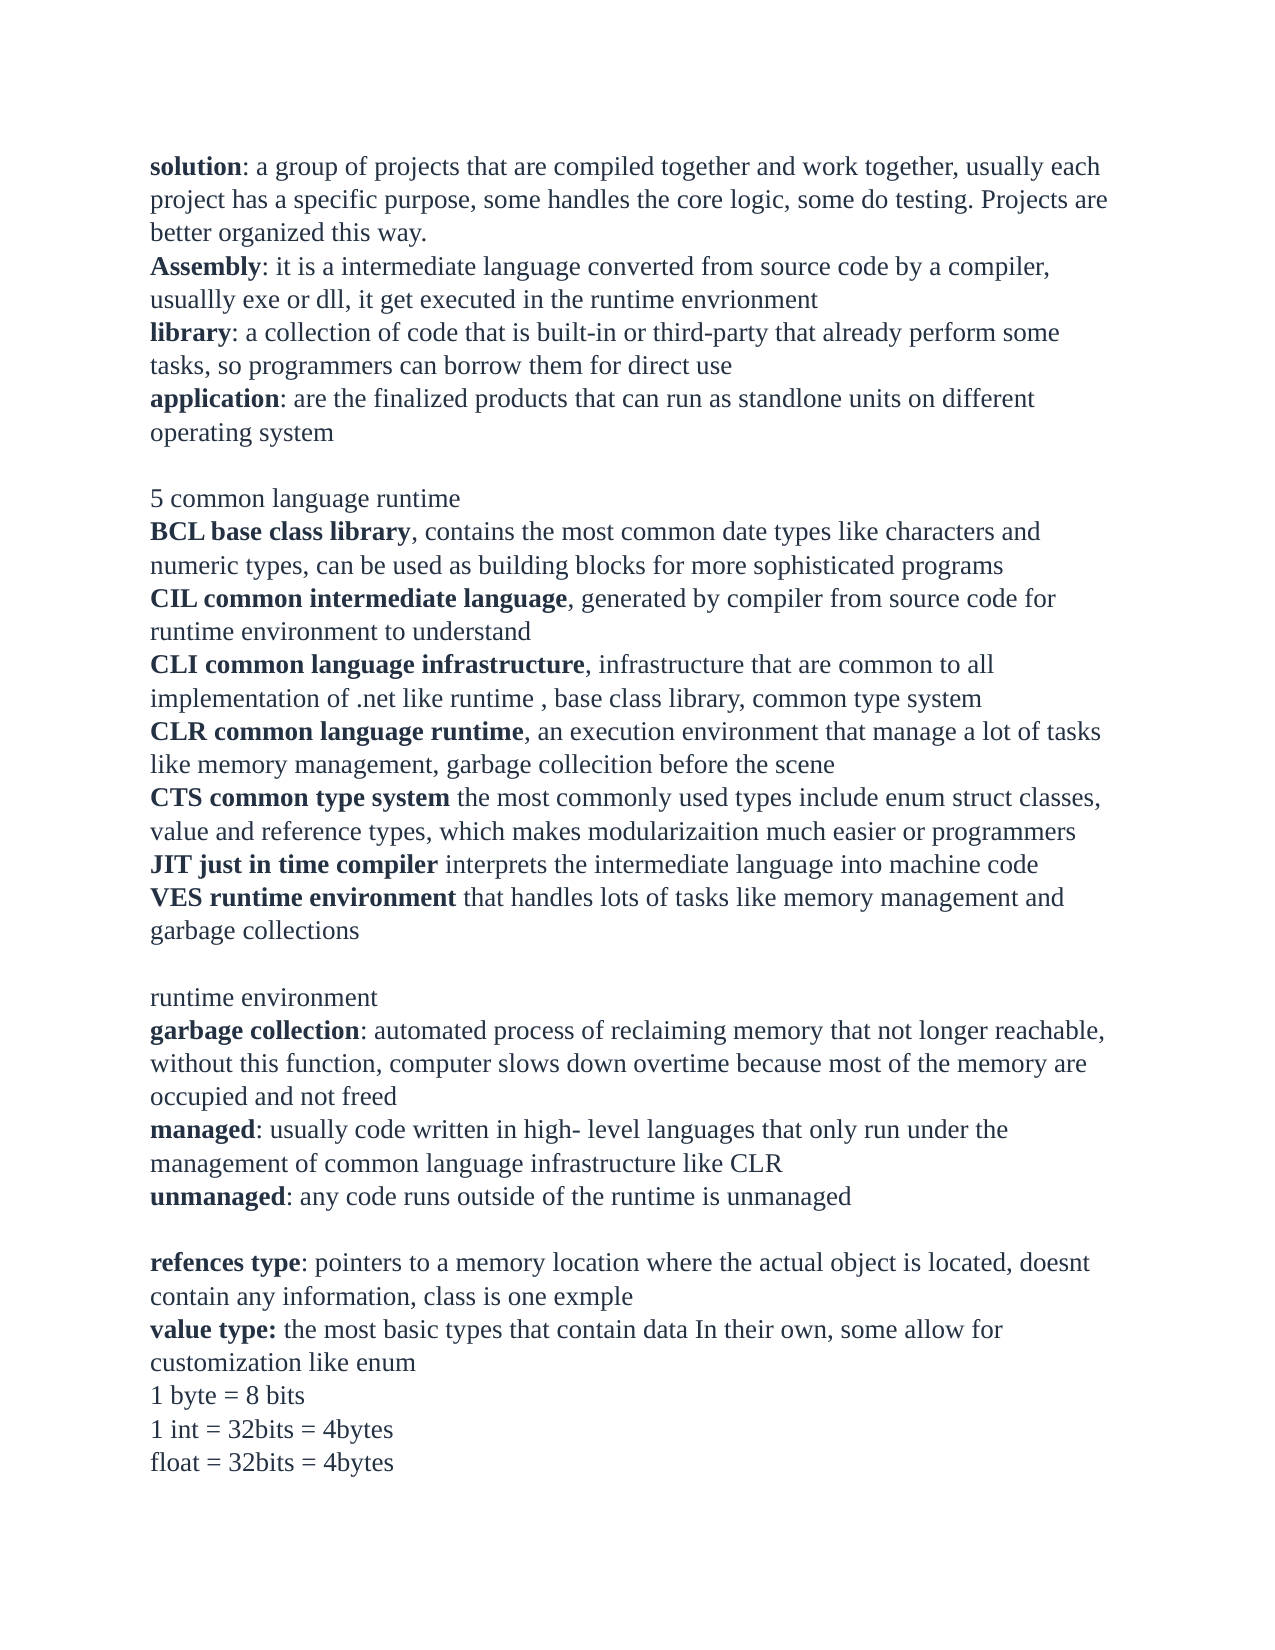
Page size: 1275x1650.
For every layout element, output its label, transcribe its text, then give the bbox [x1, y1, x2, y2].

text garbage collection: automated process of reclaiming memory that not longer reachable, without this function, computer slows down overtime because most of the memory are occupied and not freed [150, 1014, 1125, 1112]
text float = 32bits = 4bytes [150, 1446, 1125, 1477]
text 1 int = 32bits = 4bytes [150, 1413, 1125, 1444]
text refences type: pointers to a memory location where the actual object is located, doesnt contain any information, class is one exmple [150, 1247, 1125, 1311]
text Assembly: it is a intermediate language converted from source code by a compiler, usuallly exe or dll, it get executed in the runtime envrionment [150, 250, 1125, 314]
text 5 common language runtime [150, 482, 1125, 513]
text managed: usually code written in high- level languages that only run under the management of common language infrastructure like CLR [150, 1114, 1125, 1178]
text value type: the most basic types that contain data In their own, some allow for customization like enum [150, 1313, 1125, 1377]
text runtime environment [150, 981, 1125, 1012]
text library: a collection of code that is built-in or third-party that already perform some tasks, so programmers can borrow them for direct use [150, 316, 1125, 381]
text application: are the finalized products that can run as standlone units on different operating system [150, 383, 1125, 447]
text BCL base class library, contains the most common date types like characters and numeric types, can be used as building blocks for more sophisticated programs [150, 516, 1125, 580]
text VES runtime environment that handles lots of tasks like memory management and garbage collections [150, 881, 1125, 945]
text CIL common intermediate language, generated by compiler from source code for runtime environment to understand [150, 582, 1125, 646]
text CTS common type system the most commonly used types include enum struct classes, value and reference types, which makes modularizaition much easier or programmers [150, 781, 1125, 846]
text 1 byte = 8 bits [150, 1379, 1125, 1411]
text CLR common language runtime, an execution environment that manage a lot of tasks like memory management, garbage collecition before the scene [150, 715, 1125, 779]
text unmanaged: any code runs outside of the runtime is unmanaged [150, 1180, 1125, 1211]
text JIT just in time compiler interprets the intermediate language into machine code [150, 848, 1125, 879]
text solution: a group of projects that are compiled together and work together, usually each project has a specific purpose, some handles the core logic, some do testing. Projects are better organized this way. [150, 150, 1125, 248]
text CLI common language infrastructure, infrastructure that are common to all implementation of .net like runtime , base class library, common type system [150, 648, 1125, 713]
